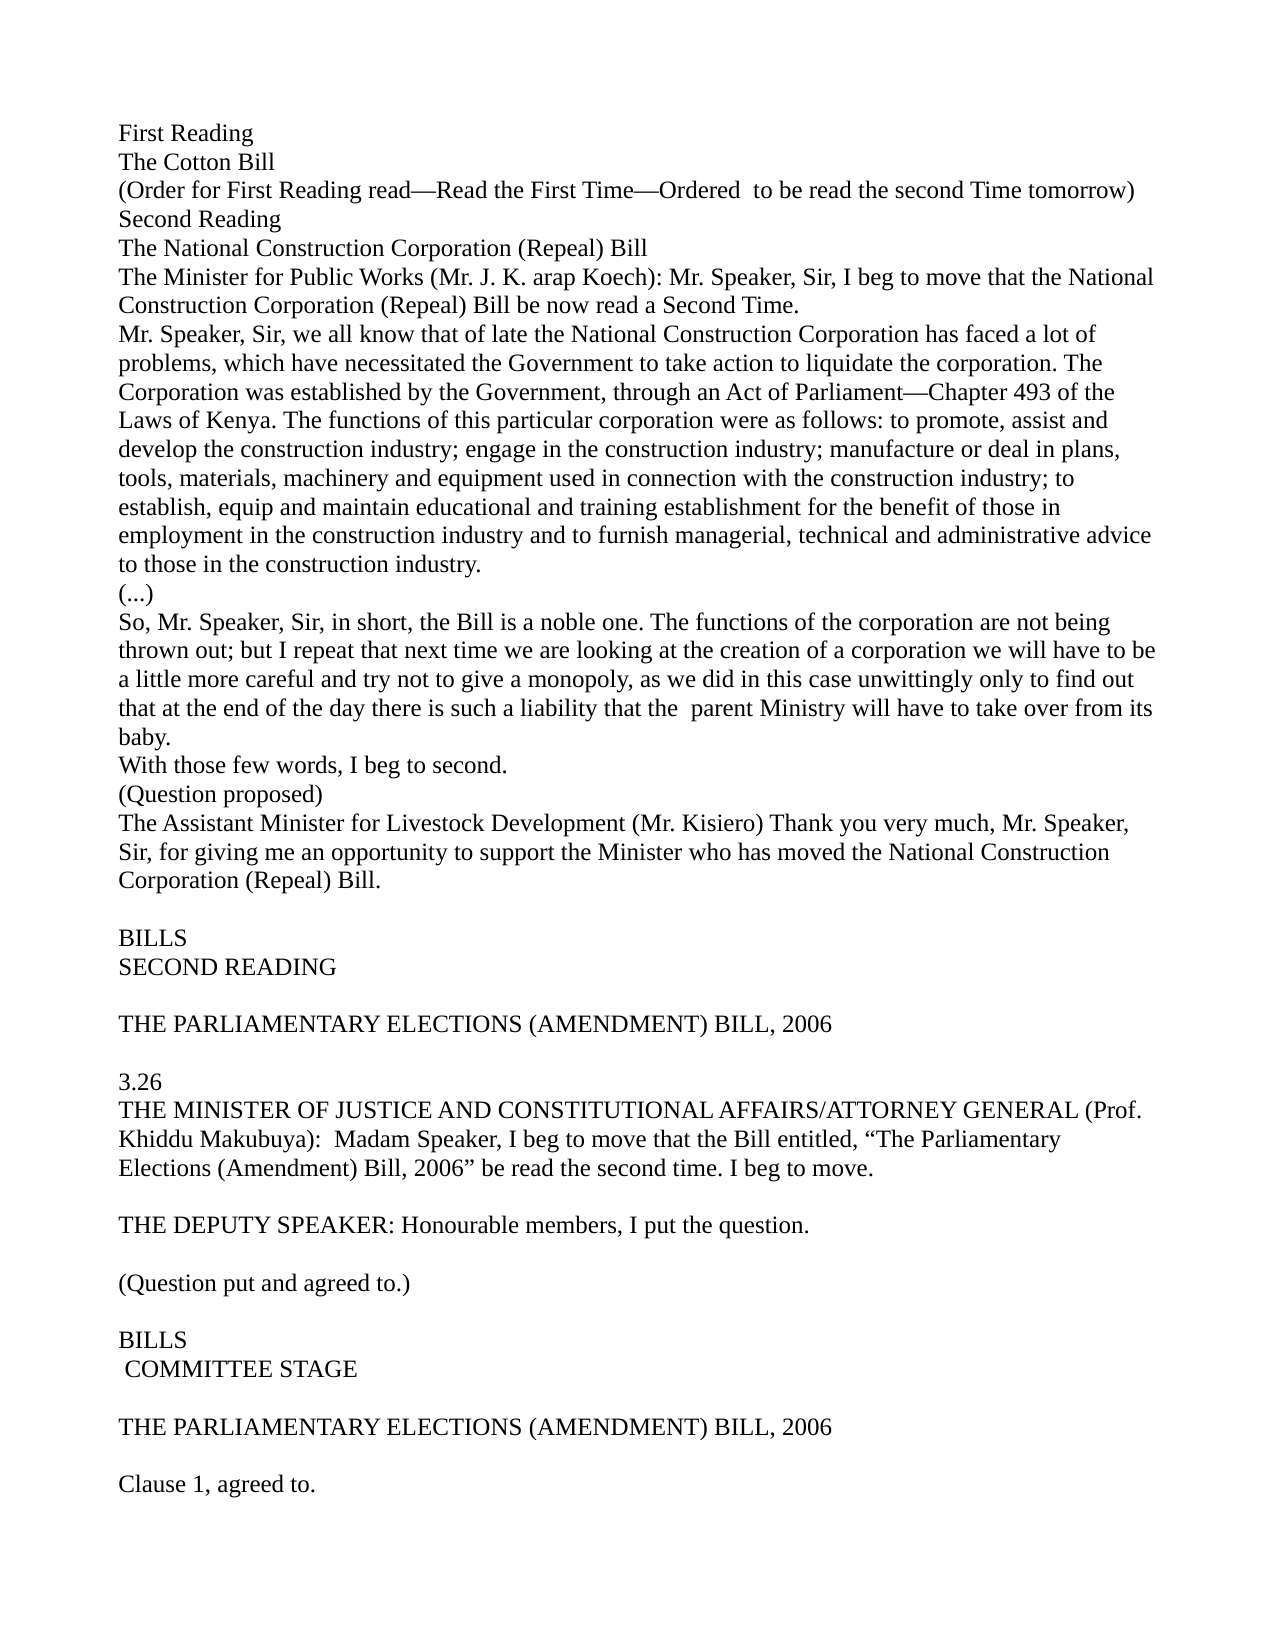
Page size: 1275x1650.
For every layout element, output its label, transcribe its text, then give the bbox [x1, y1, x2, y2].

text With those few words, I beg to second. [118, 751, 1157, 779]
text (Question put and agreed to.) [118, 1268, 1157, 1297]
text COMMITTEE STAGE [118, 1354, 1157, 1383]
text The Assistant Minister for Livestock Development (Mr. Kisiero) Thank you very much, Mr. Speaker, Sir, for giving me an opportunity to support the Minister who has moved the National Construction Corporation (Repeal) Bill. [118, 808, 1157, 894]
text THE DEPUTY SPEAKER: Honourable members, I put the question. [118, 1211, 1157, 1239]
text Clause 1, agreed to. [118, 1469, 1157, 1498]
text The Cotton Bill [118, 147, 1157, 176]
text First Reading [118, 118, 1157, 147]
text (Question proposed) [118, 779, 1157, 808]
text SECOND READING [118, 952, 1157, 981]
text So, Mr. Speaker, Sir, in short, the Bill is a noble one. The functions of the corporation are not being thrown out; but I repeat that next time we are looking at the creation of a corporation we will have to be a little more careful and try not to give a monopoly, as we did in this case unwittingly only to find out that at the end of the day there is such a liability that the parent Ministry will have to take over from its baby. [118, 607, 1157, 751]
text BILLS [118, 923, 1157, 952]
text (...) [118, 578, 1157, 607]
text Mr. Speaker, Sir, we all know that of late the National Construction Corporation has faced a lot of problems, which have necessitated the Government to take action to liquidate the corporation. The Corporation was established by the Government, through an Act of Parliament—Chapter 493 of the Laws of Kenya. The functions of this particular corporation were as follows: to promote, assist and develop the construction industry; engage in the construction industry; manufacture or deal in plans, tools, materials, machinery and equipment used in connection with the construction industry; to establish, equip and maintain educational and training establishment for the benefit of those in employment in the construction industry and to furnish managerial, technical and administrative advice to those in the construction industry. [118, 319, 1157, 578]
text Second Reading [118, 204, 1157, 233]
text THE MINISTER OF JUSTICE AND CONSTITUTIONAL AFFAIRS/ATTORNEY GENERAL (Prof. Khiddu Makubuya): Madam Speaker, I beg to move that the Bill entitled, “The Parliamentary Elections (Amendment) Bill, 2006” be read the second time. I beg to move. [118, 1096, 1157, 1182]
text (Order for First Reading read—Read the First Time—Ordered to be read the second Time tomorrow) [118, 176, 1157, 204]
text 3.26 [118, 1067, 1157, 1096]
text THE PARLIAMENTARY ELECTIONS (AMENDMENT) BILL, 2006 [118, 1412, 1157, 1441]
text THE PARLIAMENTARY ELECTIONS (AMENDMENT) BILL, 2006 [118, 1009, 1157, 1038]
text BILLS [118, 1326, 1157, 1354]
text The Minister for Public Works (Mr. J. K. arap Koech): Mr. Speaker, Sir, I beg to move that the National Construction Corporation (Repeal) Bill be now read a Second Time. [118, 262, 1157, 319]
text The National Construction Corporation (Repeal) Bill [118, 233, 1157, 262]
